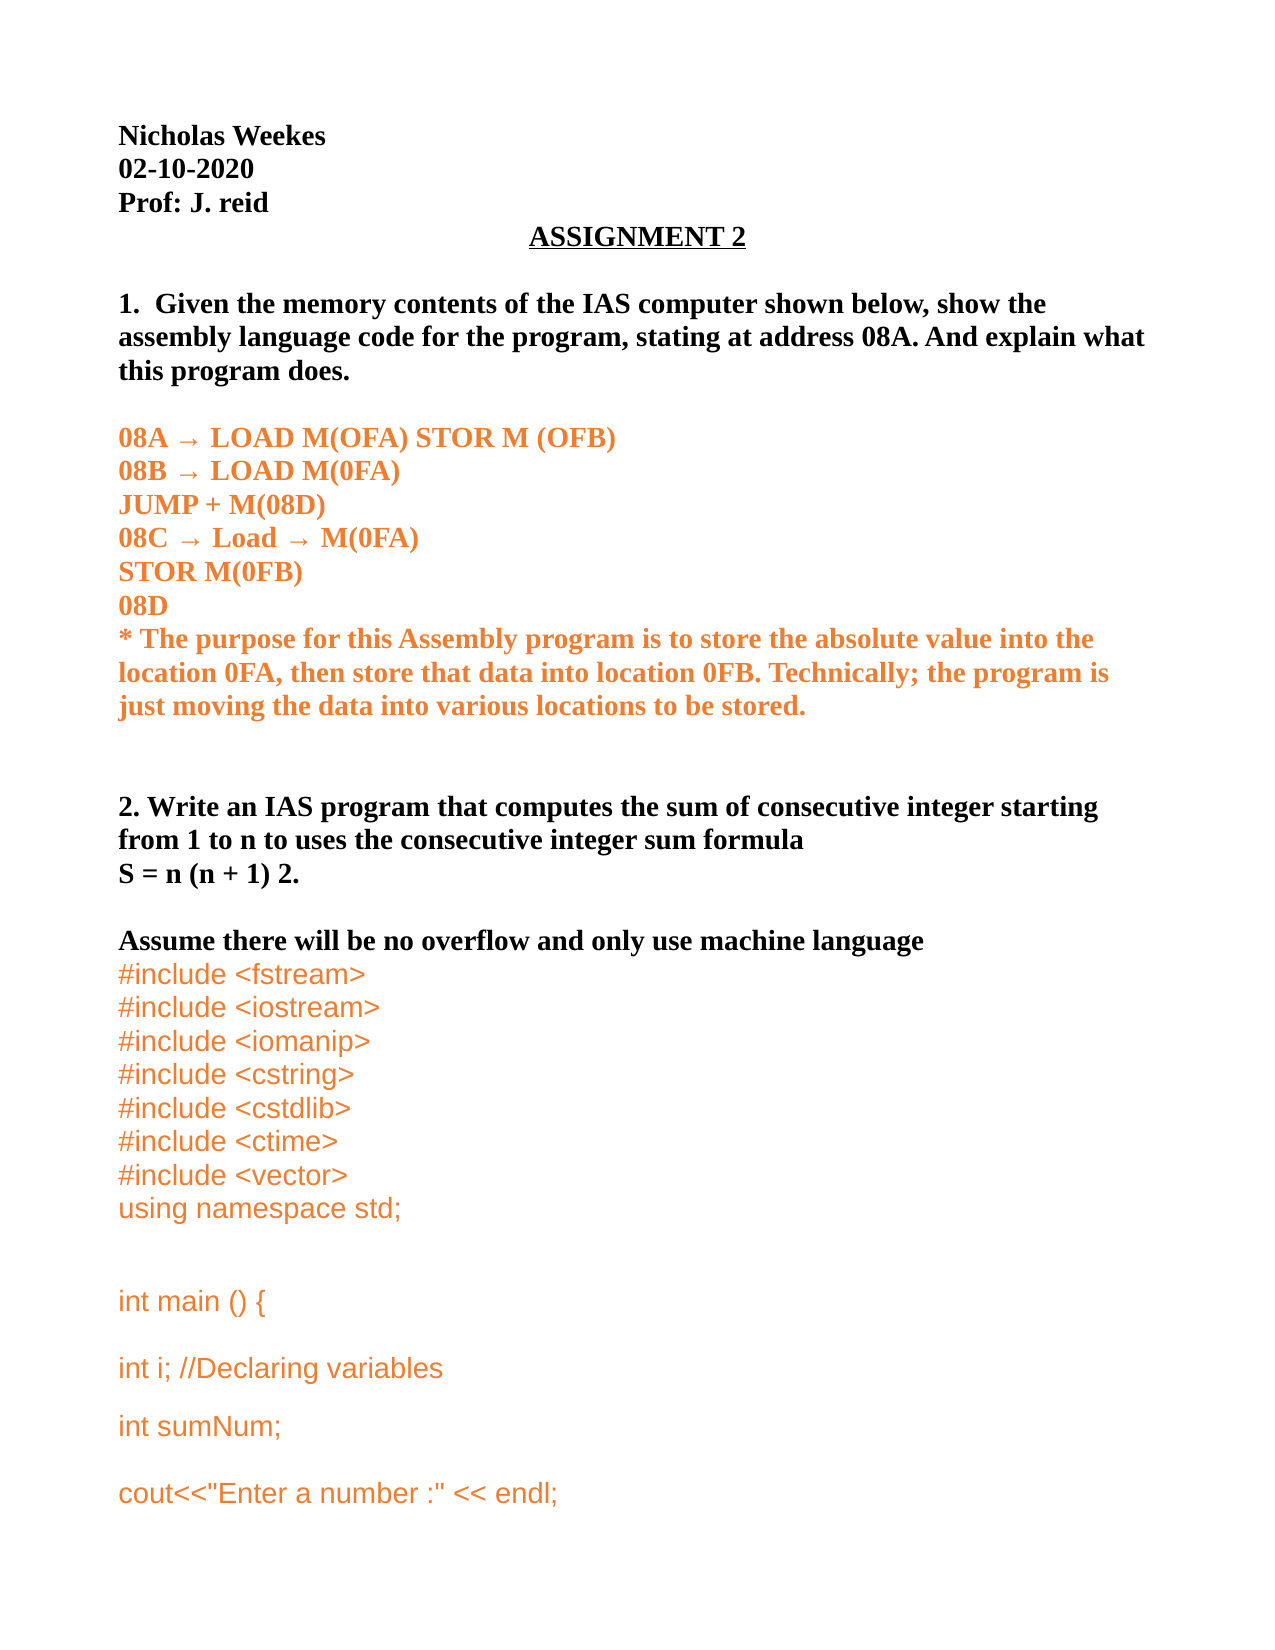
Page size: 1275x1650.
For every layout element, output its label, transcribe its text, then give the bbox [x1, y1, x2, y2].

text Assume there will be no overflow and only use machine language [118, 923, 1157, 957]
text S = n (n + 1) 2. [118, 856, 1157, 889]
text 08D [118, 588, 1157, 621]
text STOR M(0FB) [118, 554, 1157, 588]
text int sumNum; cout<<"Enter a number :" << endl; [118, 1409, 1157, 1510]
text 08A → LOAD M(OFA) STOR M (OFB) [118, 420, 1157, 453]
text 1. Given the memory contents of the IAS computer shown below, show the assembly language code for the program, stating at address 08A. And explain what this program does. [118, 286, 1157, 386]
text * The purpose for this Assembly program is to store the absolute value into the location 0FA, then store that data into location 0FB. Technically; the program is just moving the data into various locations to be stored. [118, 621, 1157, 722]
text 2. Write an IAS program that computes the sum of consecutive integer starting from 1 to n to uses the consecutive integer sum formula [118, 789, 1157, 856]
text int main () { int i; //Declaring variables [118, 1250, 1157, 1384]
text Nicholas Weekes [118, 118, 1157, 152]
text #include <fstream> #include <iostream> #include <iomanip> #include <cstring> #include <cstdlib> #include <ctime> #include <vector> using namespace std; [118, 957, 1157, 1225]
text ASSIGNMENT 2 [118, 219, 1157, 252]
text 02-10-2020 [118, 152, 1157, 185]
text 08B → LOAD M(0FA) [118, 453, 1157, 487]
text JUMP + M(08D) [118, 487, 1157, 521]
text Prof: J. reid [118, 185, 1157, 219]
text 08C → Load → M(0FA) [118, 521, 1157, 554]
